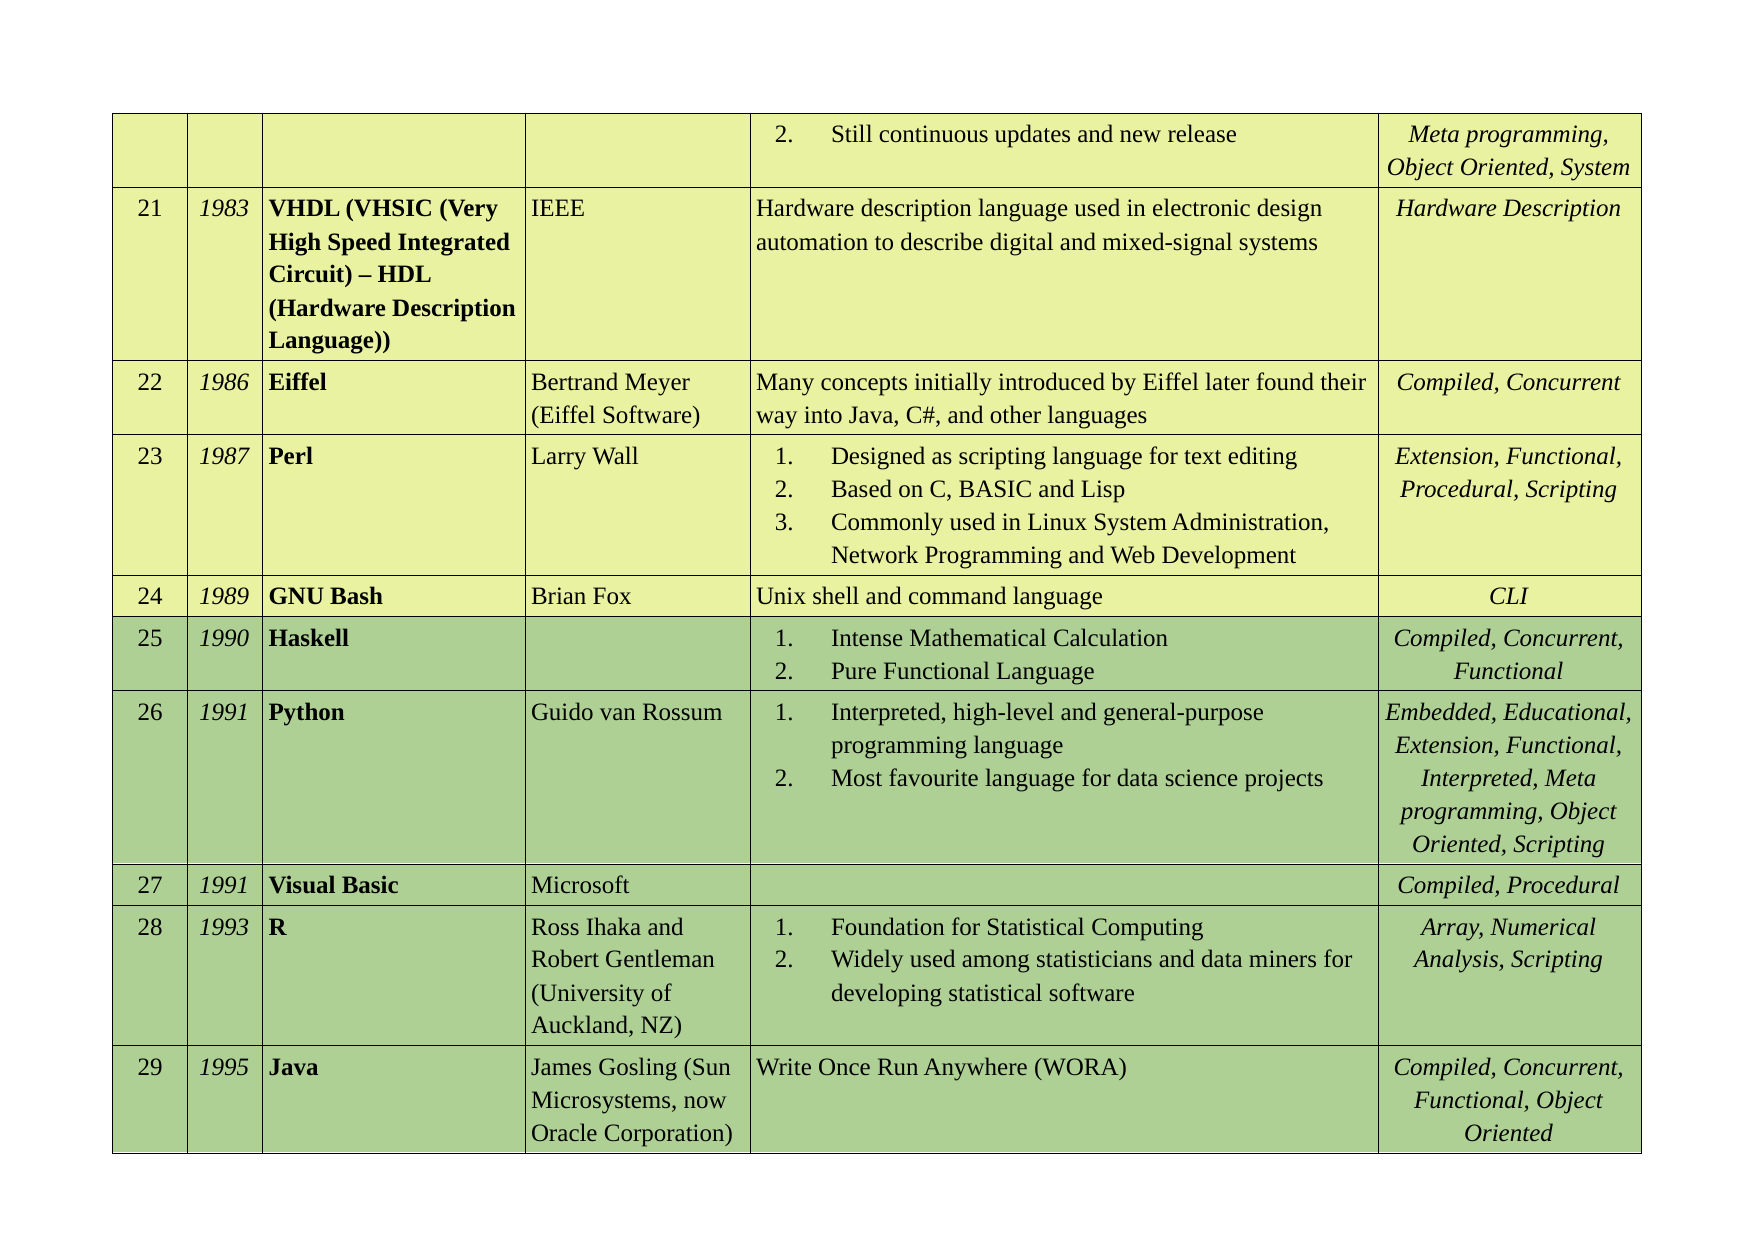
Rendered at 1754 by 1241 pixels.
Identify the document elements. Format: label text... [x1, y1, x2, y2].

table_cell Java [263, 1046, 525, 1152]
table_cell 26 [113, 691, 187, 863]
table_cell 27 [113, 865, 187, 905]
table_cell Many concepts initially introduced by Eiffel later found their way into Java, C#, and other languages [751, 361, 1378, 434]
table_cell Compiled, Concurrent, Functional, Object Oriented [1379, 1046, 1641, 1152]
table_cell 22 [113, 361, 187, 434]
table_cell Visual Basic [263, 865, 525, 905]
table_cell “C with classes” Still continuous updates and new release [751, 114, 1378, 187]
table_cell [263, 114, 525, 187]
table_cell CLI [1379, 576, 1641, 616]
table_cell Eiffel [263, 361, 525, 434]
table_cell Hardware Description [1379, 188, 1641, 360]
table_cell Unix shell and command language [751, 576, 1378, 616]
table_cell Compiled, Concurrent [1379, 361, 1641, 434]
table_cell 1986 [188, 361, 262, 434]
table_cell Python [263, 691, 525, 863]
table_cell 25 [113, 617, 187, 690]
table_cell [751, 865, 1378, 905]
table_cell 29 [113, 1046, 187, 1152]
table_cell Intense Mathematical Calculation Pure Functional Language [751, 617, 1378, 690]
table_cell Microsoft [526, 865, 750, 905]
table_cell James Gosling (Sun Microsystems, now Oracle Corporation) [526, 1046, 750, 1152]
table_cell Array, Numerical Analysis, Scripting [1379, 906, 1641, 1045]
table_cell [113, 114, 187, 187]
table_cell [188, 114, 262, 187]
table_cell Haskell [263, 617, 525, 690]
table_cell Perl [263, 435, 525, 575]
table_cell 28 [113, 906, 187, 1045]
table_cell 1989 [188, 576, 262, 616]
table_cell Meta programming, Object Oriented, System [1379, 114, 1641, 187]
table_cell Compiled, Concurrent, Functional [1379, 617, 1641, 690]
table_cell Bertrand Meyer (Eiffel Software) [526, 361, 750, 434]
table_cell 23 [113, 435, 187, 575]
table_cell Foundation for Statistical Computing Widely used among statisticians and data miners for developing statistical software [751, 906, 1378, 1045]
table_cell 1987 [188, 435, 262, 575]
table_cell Ross Ihaka and Robert Gentleman (University of Auckland, NZ) [526, 906, 750, 1045]
table_cell Guido van Rossum [526, 691, 750, 863]
table_cell 21 [113, 188, 187, 360]
table_cell Interpreted, high-level and general-purpose programming language Most favourite language for data science projects [751, 691, 1378, 863]
table_cell 24 [113, 576, 187, 616]
table_cell [526, 114, 750, 187]
table_cell IEEE [526, 188, 750, 360]
table_cell Designed as scripting language for text editing Based on C, BASIC and Lisp Commonly used in Linux System Administration, Network Programming and Web Development [751, 435, 1378, 575]
table_cell Larry Wall [526, 435, 750, 575]
table_cell 1995 [188, 1046, 262, 1152]
table_cell Embedded, Educational, Extension, Functional, Interpreted, Meta programming, Object Oriented, Scripting [1379, 691, 1641, 863]
table_cell 1983 [188, 188, 262, 360]
table_cell R [263, 906, 525, 1045]
table_cell 1990 [188, 617, 262, 690]
table_cell Extension, Functional, Procedural, Scripting [1379, 435, 1641, 575]
table_cell 1991 [188, 691, 262, 863]
table_cell [526, 617, 750, 690]
table_cell VHDL (VHSIC (Very High Speed Integrated Circuit) – HDL (Hardware Description Language)) [263, 188, 525, 360]
table_cell Compiled, Procedural [1379, 865, 1641, 905]
table_cell Hardware description language used in electronic design automation to describe digital and mixed-signal systems [751, 188, 1378, 360]
table_cell 1991 [188, 865, 262, 905]
table_cell GNU Bash [263, 576, 525, 616]
table_cell 1993 [188, 906, 262, 1045]
table_cell Write Once Run Anywhere (WORA) [751, 1046, 1378, 1152]
table_cell Brian Fox [526, 576, 750, 616]
